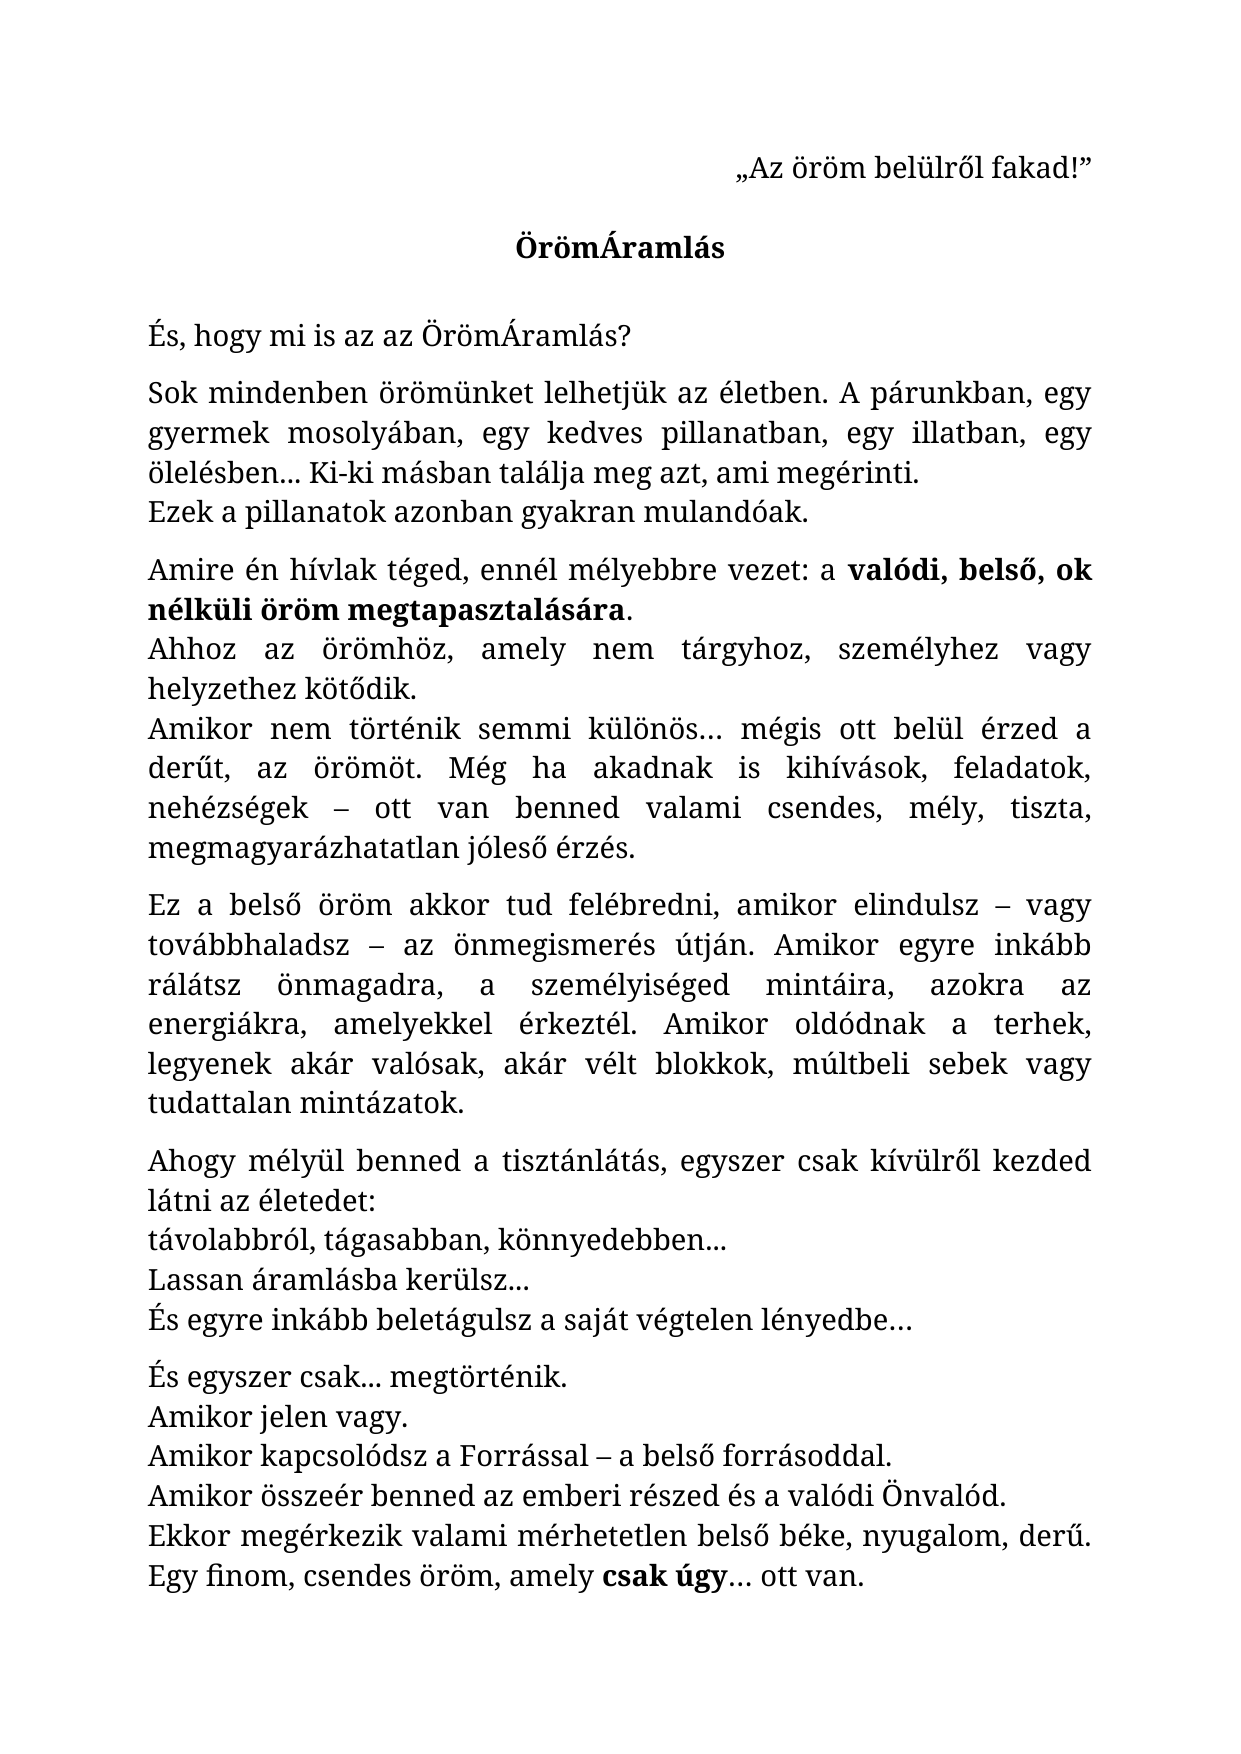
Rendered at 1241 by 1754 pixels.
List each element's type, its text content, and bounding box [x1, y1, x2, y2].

text Ezek a pillanatok azonban gyakran mulandóak. [148, 492, 1093, 531]
text És, hogy mi is az az ÖrömÁramlás? [148, 315, 1093, 355]
text ÖrömÁramlás [148, 227, 1093, 267]
text Amikor jelen vagy. [148, 1396, 1093, 1436]
text Amikor nem történik semmi különös… mégis ott belül érzed a derűt, az örömöt. Még ha akadnak is kihívások, feladatok, nehézségek – ott van benned valami csendes, mély, tiszta, megmagyarázhatatlan jóleső érzés. [148, 708, 1093, 867]
text És egyszer csak... megtörténik. [148, 1356, 1093, 1396]
text Ahogy mélyül benned a tisztánlátás, egyszer csak kívülről kezded látni az életedet: [148, 1140, 1093, 1219]
text „Az öröm belülről fakad!” [148, 148, 1093, 187]
text Ekkor megérkezik valami mérhetetlen belső béke, nyugalom, derű. Egy finom, csendes öröm, amely csak úgy… ott van. [148, 1515, 1093, 1594]
text Amire én hívlak téged, ennél mélyebbre vezet: a valódi, belső, ok nélküli öröm megtapasztalására. [148, 549, 1093, 628]
text Ez a belső öröm akkor tud felébredni, amikor elindulsz – vagy továbbhaladsz – az önmegismerés útján. Amikor egyre inkább rálátsz önmagadra, a személyiséged mintáira, azokra az energiákra, amelyekkel érkeztél. Amikor oldódnak a terhek, legyenek akár valósak, akár vélt blokkok, múltbeli sebek vagy tudattalan mintázatok. [148, 884, 1093, 1122]
text távolabbról, tágasabban, könnyedebben... [148, 1219, 1093, 1259]
text Amikor kapcsolódsz a Forrással – a belső forrásoddal. [148, 1436, 1093, 1475]
text Amikor összeér benned az emberi részed és a valódi Önvalód. [148, 1475, 1093, 1515]
text És egyre inkább beletágulsz a saját végtelen lényedbe… [148, 1299, 1093, 1339]
text Ahhoz az örömhöz, amely nem tárgyhoz, személyhez vagy helyzethez kötődik. [148, 628, 1093, 708]
text Lassan áramlásba kerülsz... [148, 1259, 1093, 1299]
text Sok mindenben örömünket lelhetjük az életben. A párunkban, egy gyermek mosolyában, egy kedves pillanatban, egy illatban, egy ölelésben... Ki-ki másban találja meg azt, ami megérinti. [148, 373, 1093, 492]
